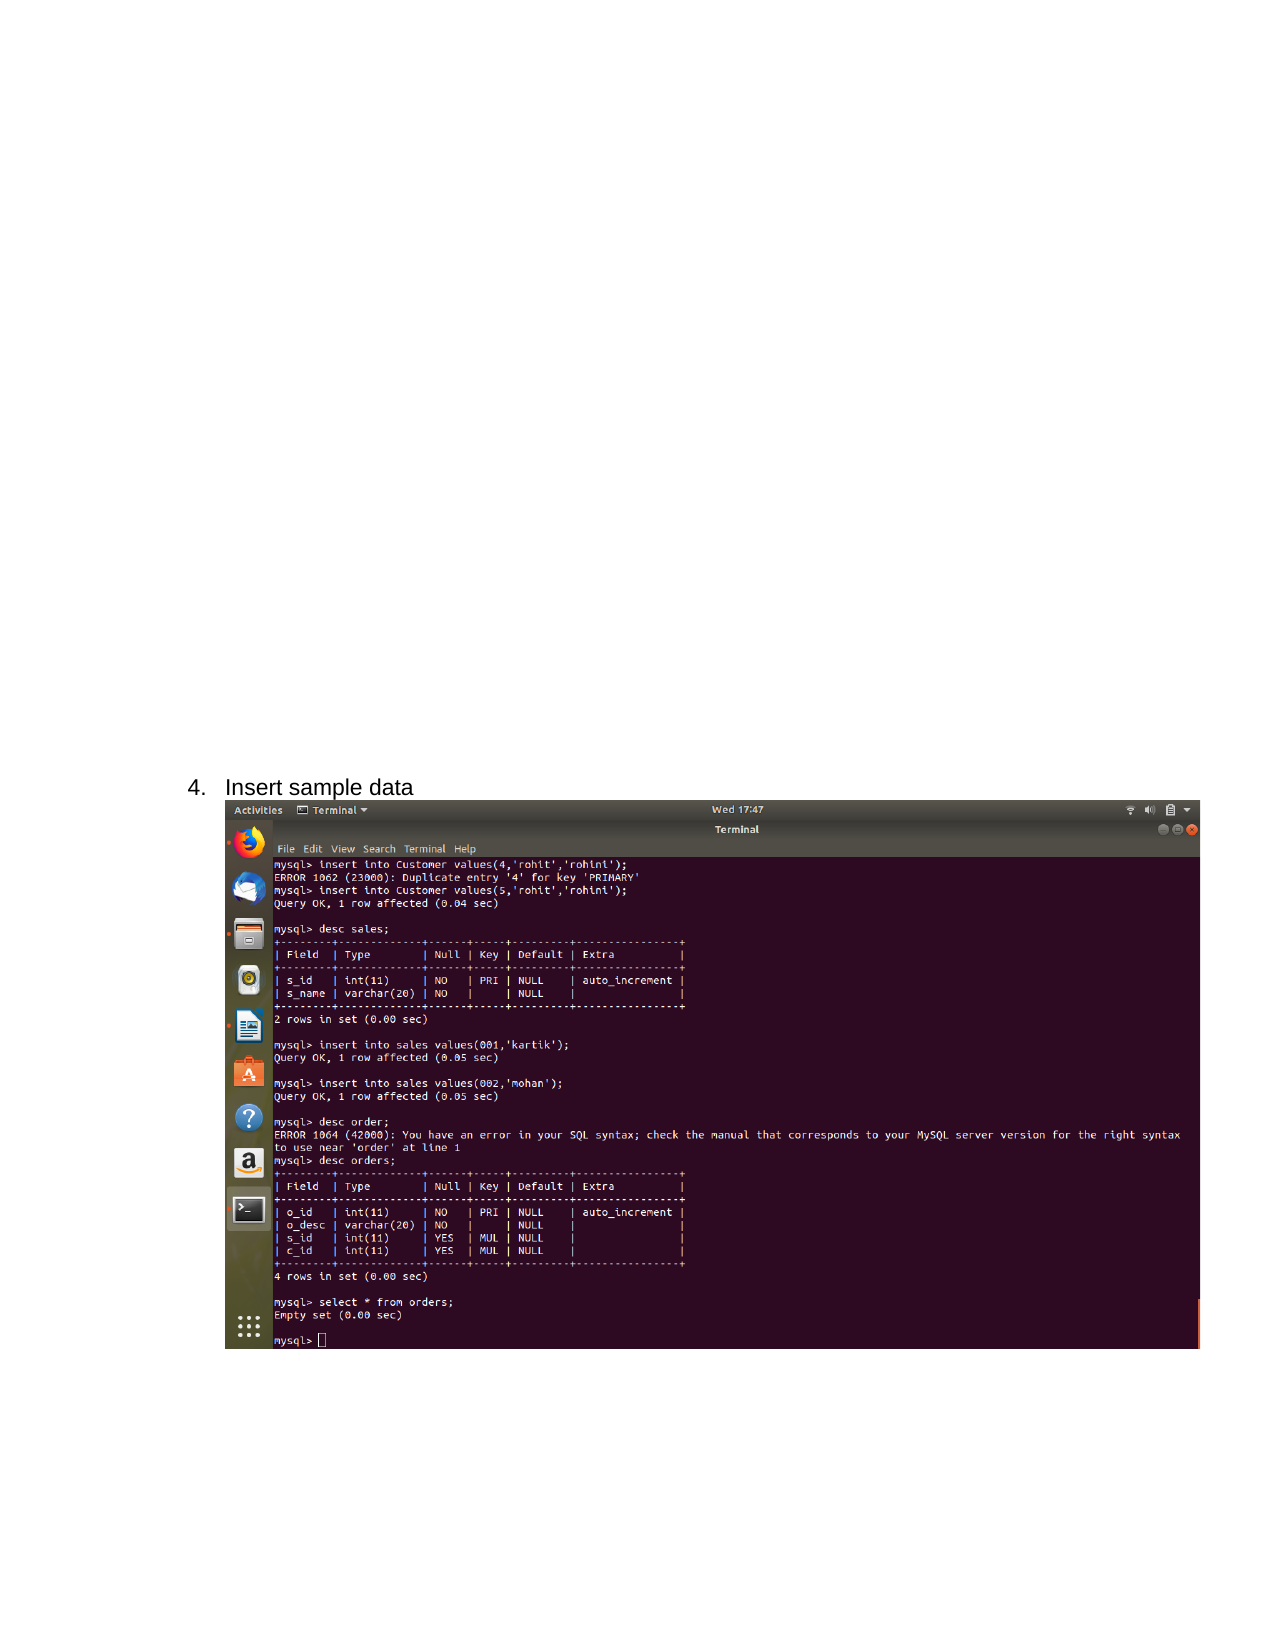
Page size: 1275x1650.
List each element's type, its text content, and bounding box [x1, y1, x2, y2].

picture [225, 800, 1200, 1349]
list Insert sample data [187, 774, 1125, 1348]
list [187, 150, 1125, 698]
